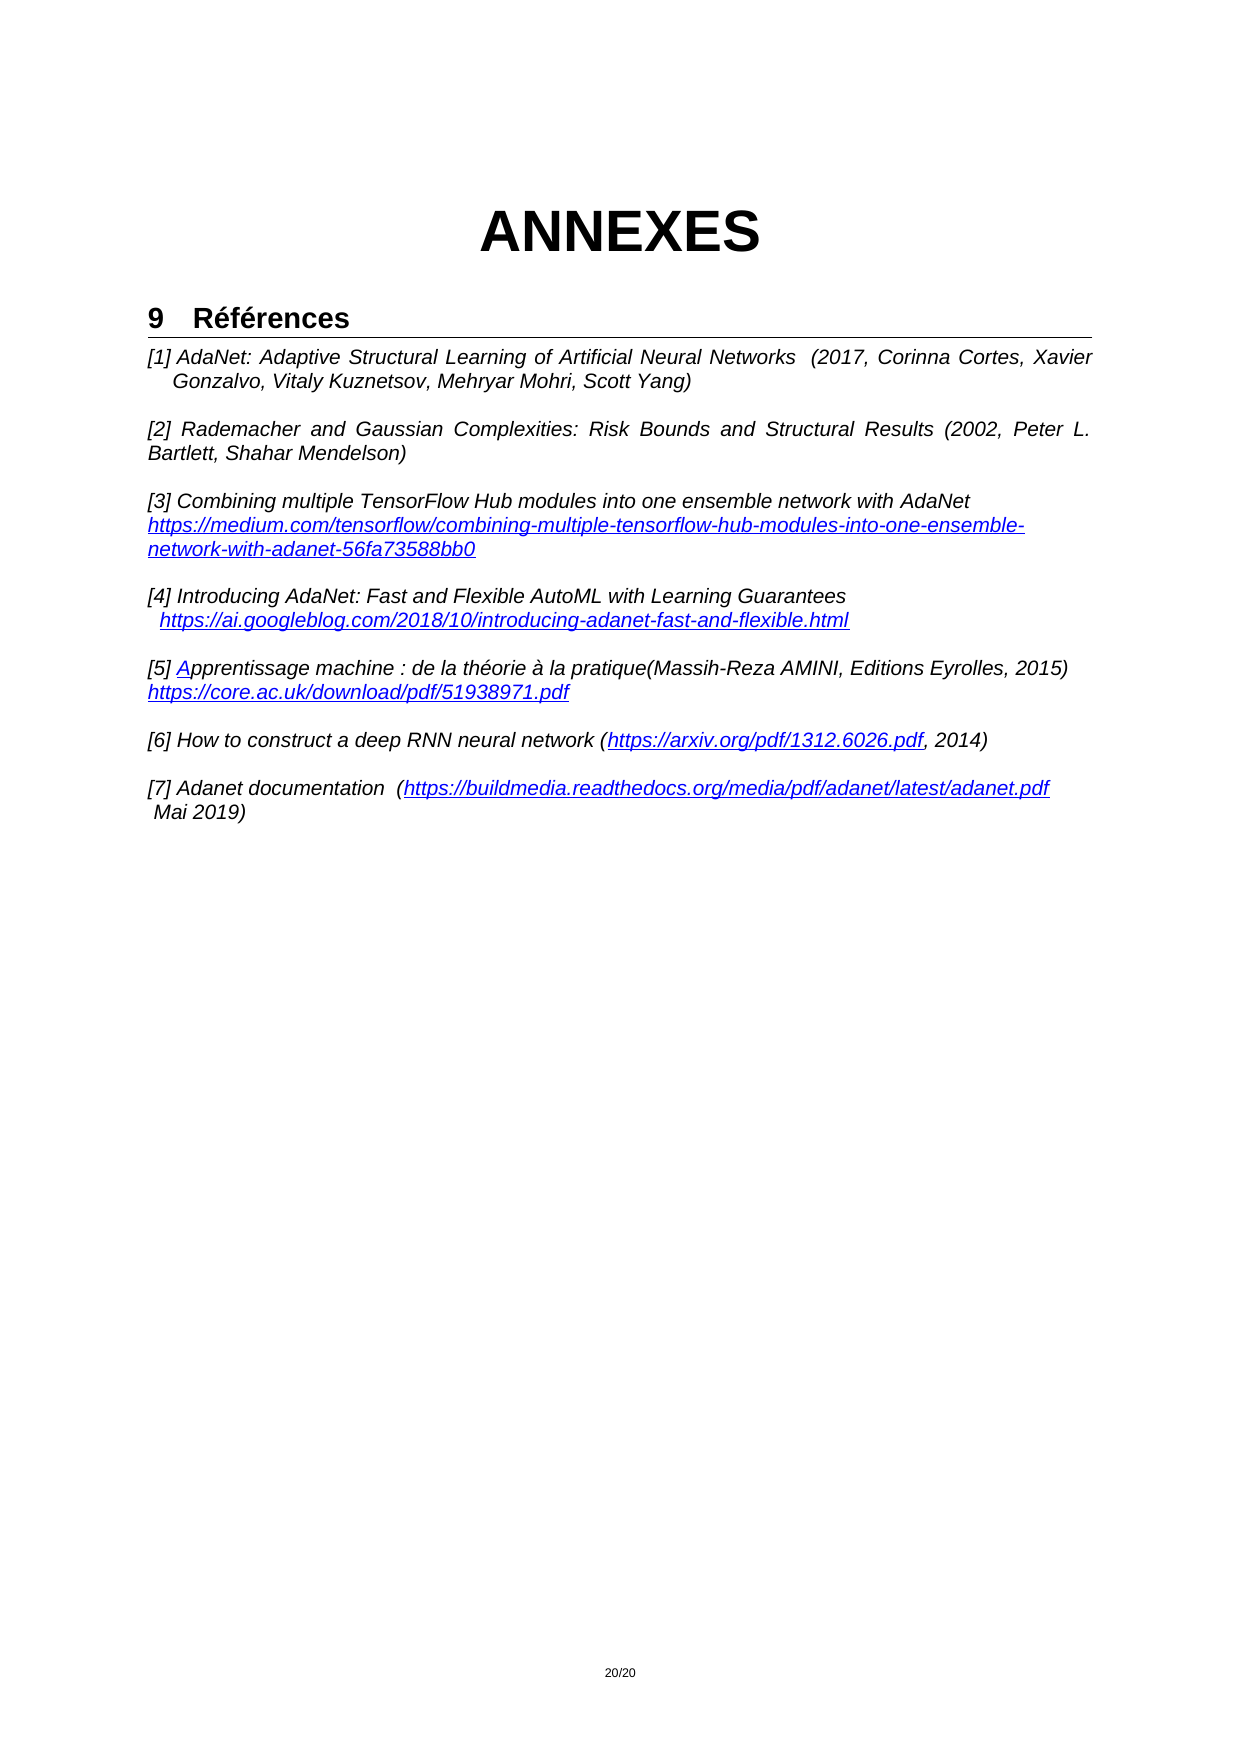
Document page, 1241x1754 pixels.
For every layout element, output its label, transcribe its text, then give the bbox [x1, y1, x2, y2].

text [7] Adanet documentation (https://buildmedia.readthedocs.org/media/pdf/adanet/latest/adanet.pdf [148, 776, 1092, 800]
subtitle Références [148, 301, 1092, 337]
text [4] Introducing AdaNet: Fast and Flexible AutoML with Learning Guarantees [148, 584, 1092, 608]
text https://core.ac.uk/download/pdf/51938971.pdf [148, 680, 1092, 704]
title ANNEXES [148, 197, 1092, 264]
text Mai 2019) [148, 800, 1092, 824]
text https://medium.com/tensorflow/combining-multiple-tensorflow-hub-modules-into-one-ensemble-network-with-adanet-56fa73588bb0 [148, 512, 1092, 560]
text [3] Combining multiple TensorFlow Hub modules into one ensemble network with AdaNet [148, 488, 1092, 512]
text [5] Apprentissage machine : de la théorie à la pratique(Massih-Reza AMINI, Editions Eyrolles, 2015) [148, 656, 1092, 680]
text [2] Rademacher and Gaussian Complexities: Risk Bounds and Structural Results (2002, Peter L. Bartlett, Shahar Mendelson) [148, 417, 1092, 464]
text [6] How to construct a deep RNN neural network (https://arxiv.org/pdf/1312.6026.pdf, 2014) [148, 728, 1092, 752]
text https://ai.googleblog.com/2018/10/introducing-adanet-fast-and-flexible.html [148, 608, 1092, 632]
text [1] AdaNet: Adaptive Structural Learning of Artificial Neural Networks (2017, Corinna Cortes, Xavier Gonzalvo, Vitaly Kuznetsov, Mehryar Mohri, Scott Yang) [148, 345, 1092, 393]
